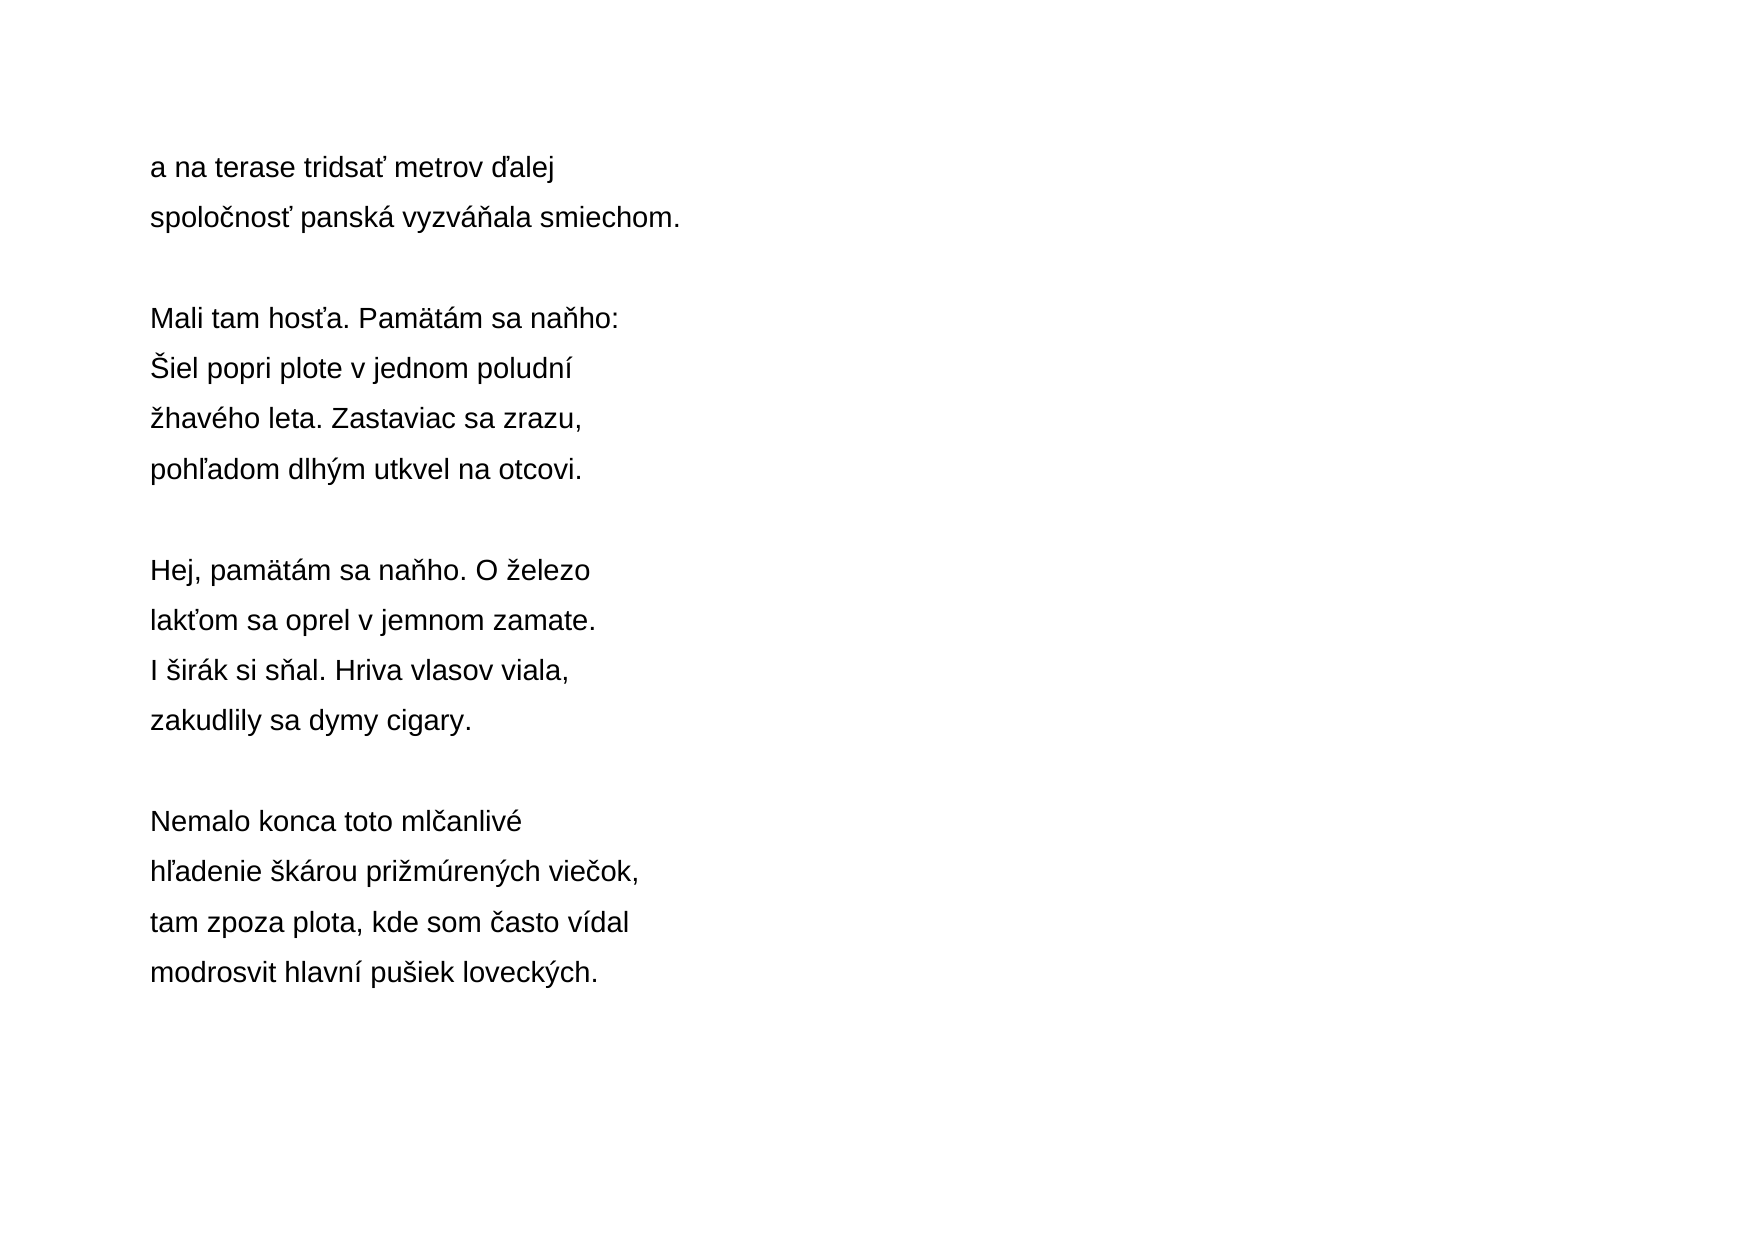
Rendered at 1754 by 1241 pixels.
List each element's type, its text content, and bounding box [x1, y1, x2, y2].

text Mali tam hosťa. Pamätám sa naňho: [150, 301, 1243, 334]
text I širák si sňal. Hriva vlasov viala, [150, 653, 1243, 687]
text Nemalo konca toto mlčanlivé [150, 804, 1243, 838]
text hľadenie škárou prižmúrených viečok, [150, 854, 1243, 888]
text a na terase tridsať metrov ďalej [150, 150, 1243, 183]
text Šiel popri plote v jednom poludní [150, 351, 1243, 385]
text modrosvit hlavní pušiek loveckých. [150, 955, 1243, 988]
text žhavého leta. Zastaviac sa zrazu, [150, 402, 1243, 435]
text spoločnosť panská vyzváňala smiechom. [150, 200, 1243, 234]
text zakudlily sa dymy cigary. [150, 703, 1243, 737]
text tam zpoza plota, kde som často vídal [150, 905, 1243, 938]
text pohľadom dlhým utkvel na otcovi. [150, 452, 1243, 485]
text lakťom sa oprel v jemnom zamate. [150, 603, 1243, 636]
text Hej, pamätám sa naňho. O železo [150, 552, 1243, 586]
